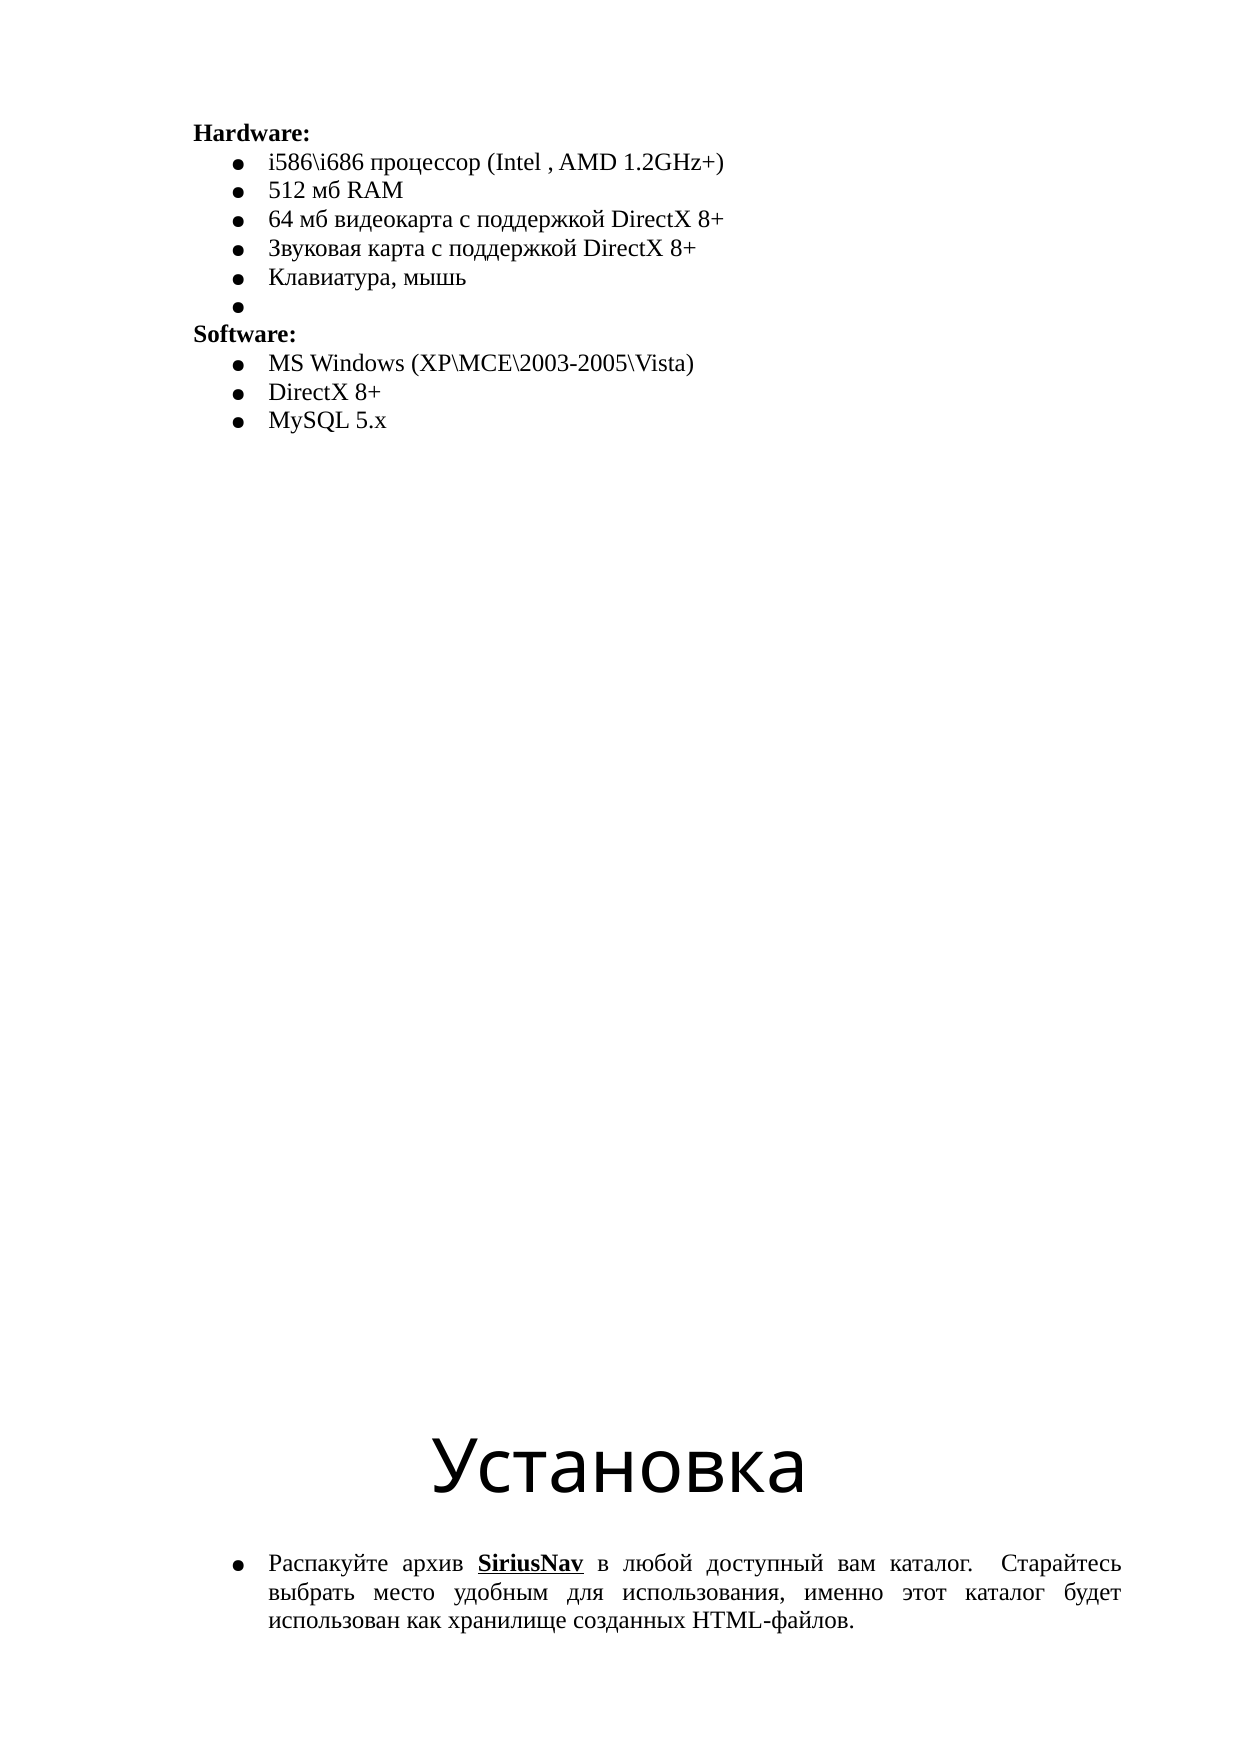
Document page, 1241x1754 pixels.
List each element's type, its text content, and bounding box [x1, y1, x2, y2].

list 512 мб RAM [231, 176, 1122, 204]
list Распакуйте архив SiriusNav в любой доступный вам каталог. Старайтесь выбрать место удобным для использования, именно этот каталог будет использован как хранилище созданных HTML-файлов. [231, 1548, 1122, 1634]
list DirectX 8+ [231, 377, 1122, 406]
list MySQL 5.x [231, 406, 1122, 434]
text Установка [118, 1412, 1122, 1514]
list Клавиатура, мышь [231, 262, 1122, 291]
text Hardware: [193, 118, 1122, 147]
list 64 мб видеокарта с поддержкой DirectX 8+ [231, 204, 1122, 233]
list i586\i686 процессор (Intel , AMD 1.2GHz+) [231, 147, 1122, 176]
list Software: [156, 319, 1122, 348]
list Звуковая карта с поддержкой DirectX 8+ [231, 233, 1122, 262]
list MS Windows (XP\MCE\2003-2005\Vista) [231, 348, 1122, 377]
